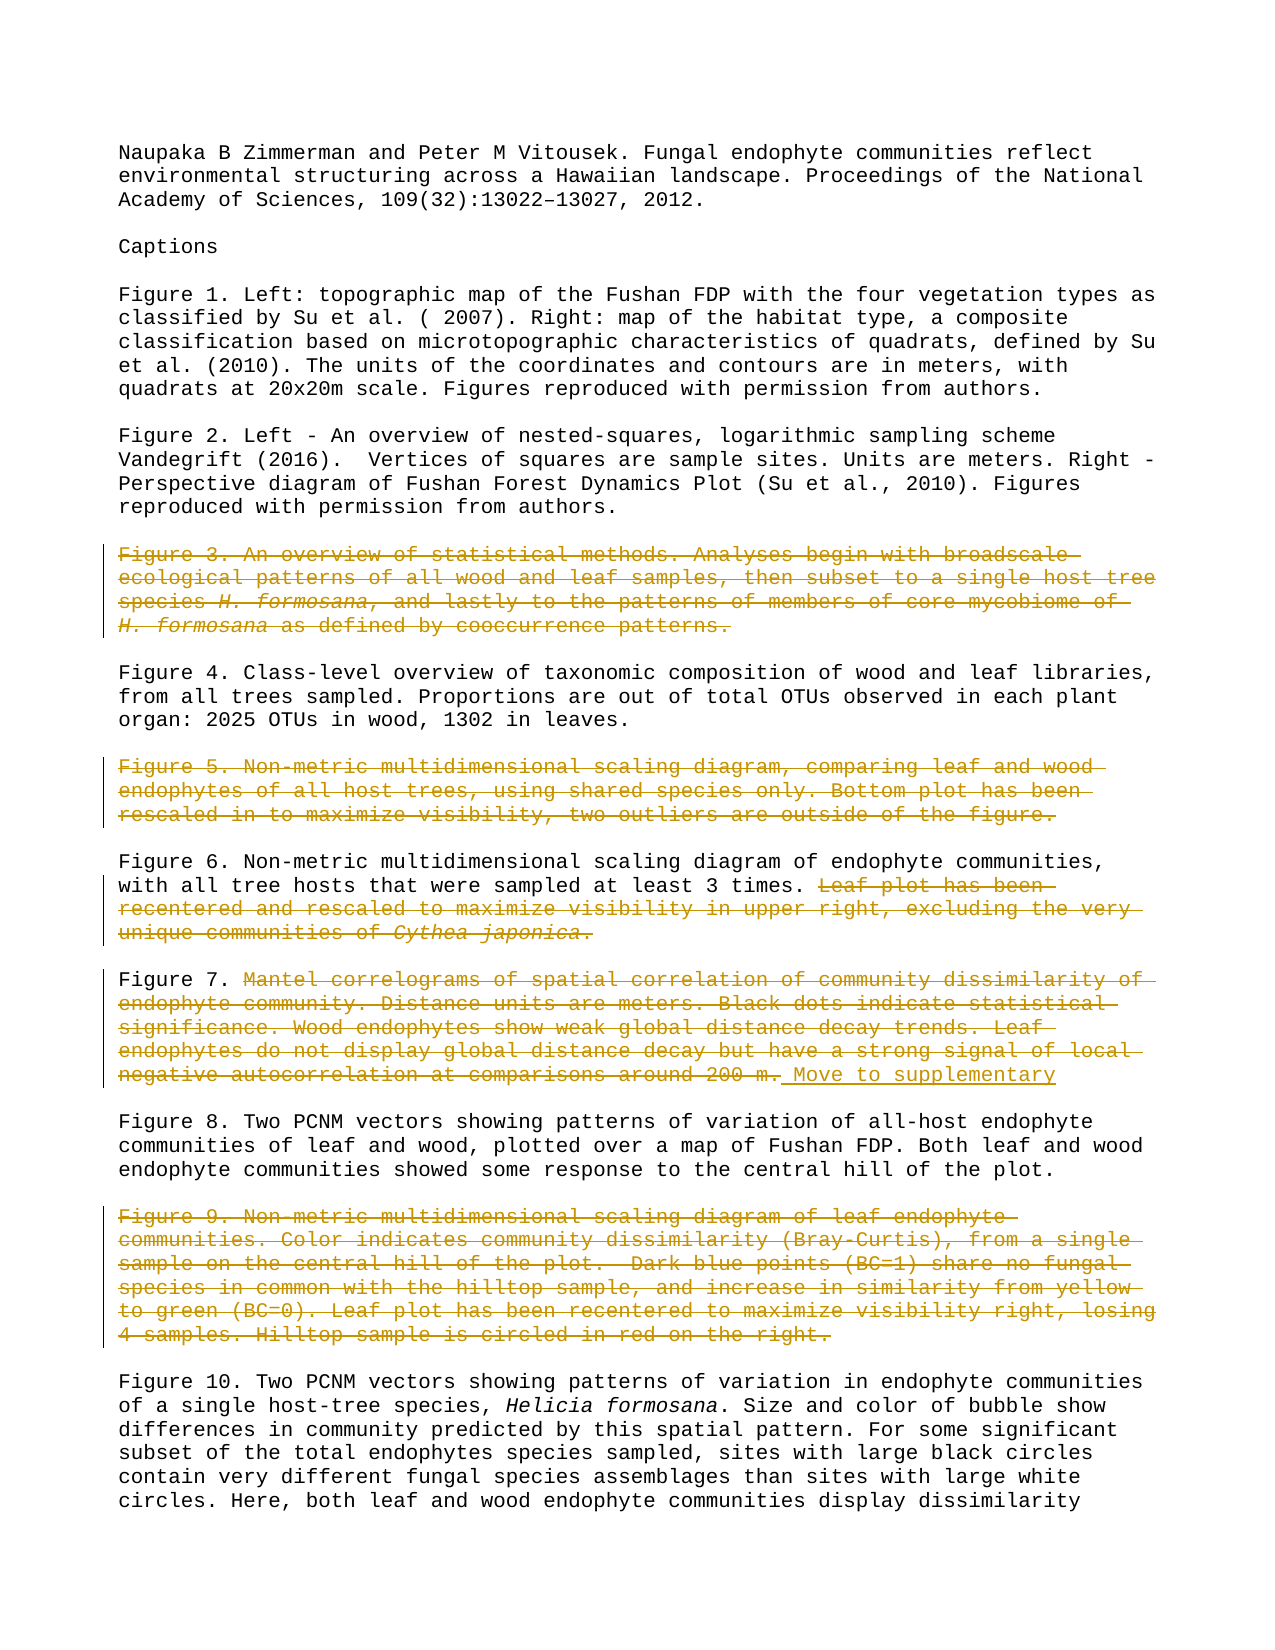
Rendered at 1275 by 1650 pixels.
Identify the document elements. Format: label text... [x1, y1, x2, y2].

text Figure 7. Move to supplementary [118, 969, 1157, 1088]
text Captions [118, 236, 1157, 260]
text Figure 10. Two PCNM vectors showing patterns of variation in endophyte communities of a single host-tree species, Helicia formosana. Size and color of bubble show differences in community predicted by this spatial pattern. For some significant subset of the total endophytes species sampled, sites with large black circles contain very different fungal species assemblages than sites with large white circles. Here, both leaf and wood endophyte communities display dissimilarity [118, 1371, 1157, 1513]
text Figure 4. Class-level overview of taxonomic composition of wood and leaf libraries, from all trees sampled. Proportions are out of total OTUs observed in each plant organ: 2025 OTUs in wood, 1302 in leaves. [118, 662, 1157, 733]
text Figure 6. Non-metric multidimensional scaling diagram of endophyte communities, with all tree hosts that were sampled at least 3 times. [118, 851, 1157, 946]
text Figure 2. Left - An overview of nested-squares, logarithmic sampling scheme Vandegrift (2016). Vertices of squares are sample sites. Units are meters. Right - Perspective diagram of Fushan Forest Dynamics Plot (Su et al., 2010). Figures reproduced with permission from authors. [118, 426, 1157, 520]
text Figure 1. Left: topographic map of the Fushan FDP with the four vegetation types as classified by Su et al. ( 2007). Right: map of the habitat type, a composite classification based on microtopographic characteristics of quadrats, defined by Su et al. (2010). The units of the coordinates and contours are in meters, with quadrats at 20x20m scale. Figures reproduced with permission from authors. [118, 284, 1157, 402]
text Figure 8. Two PCNM vectors showing patterns of variation of all-host endophyte communities of leaf and wood, plotted over a map of Fushan FDP. Both leaf and wood endophyte communities showed some response to the central hill of the plot. [118, 1111, 1157, 1182]
text Naupaka B Zimmerman and Peter M Vitousek. Fungal endophyte communities reflect environmental structuring across a Hawaiian landscape. Proceedings of the National Academy of Sciences, 109(32):13022–13027, 2012. [118, 142, 1157, 213]
